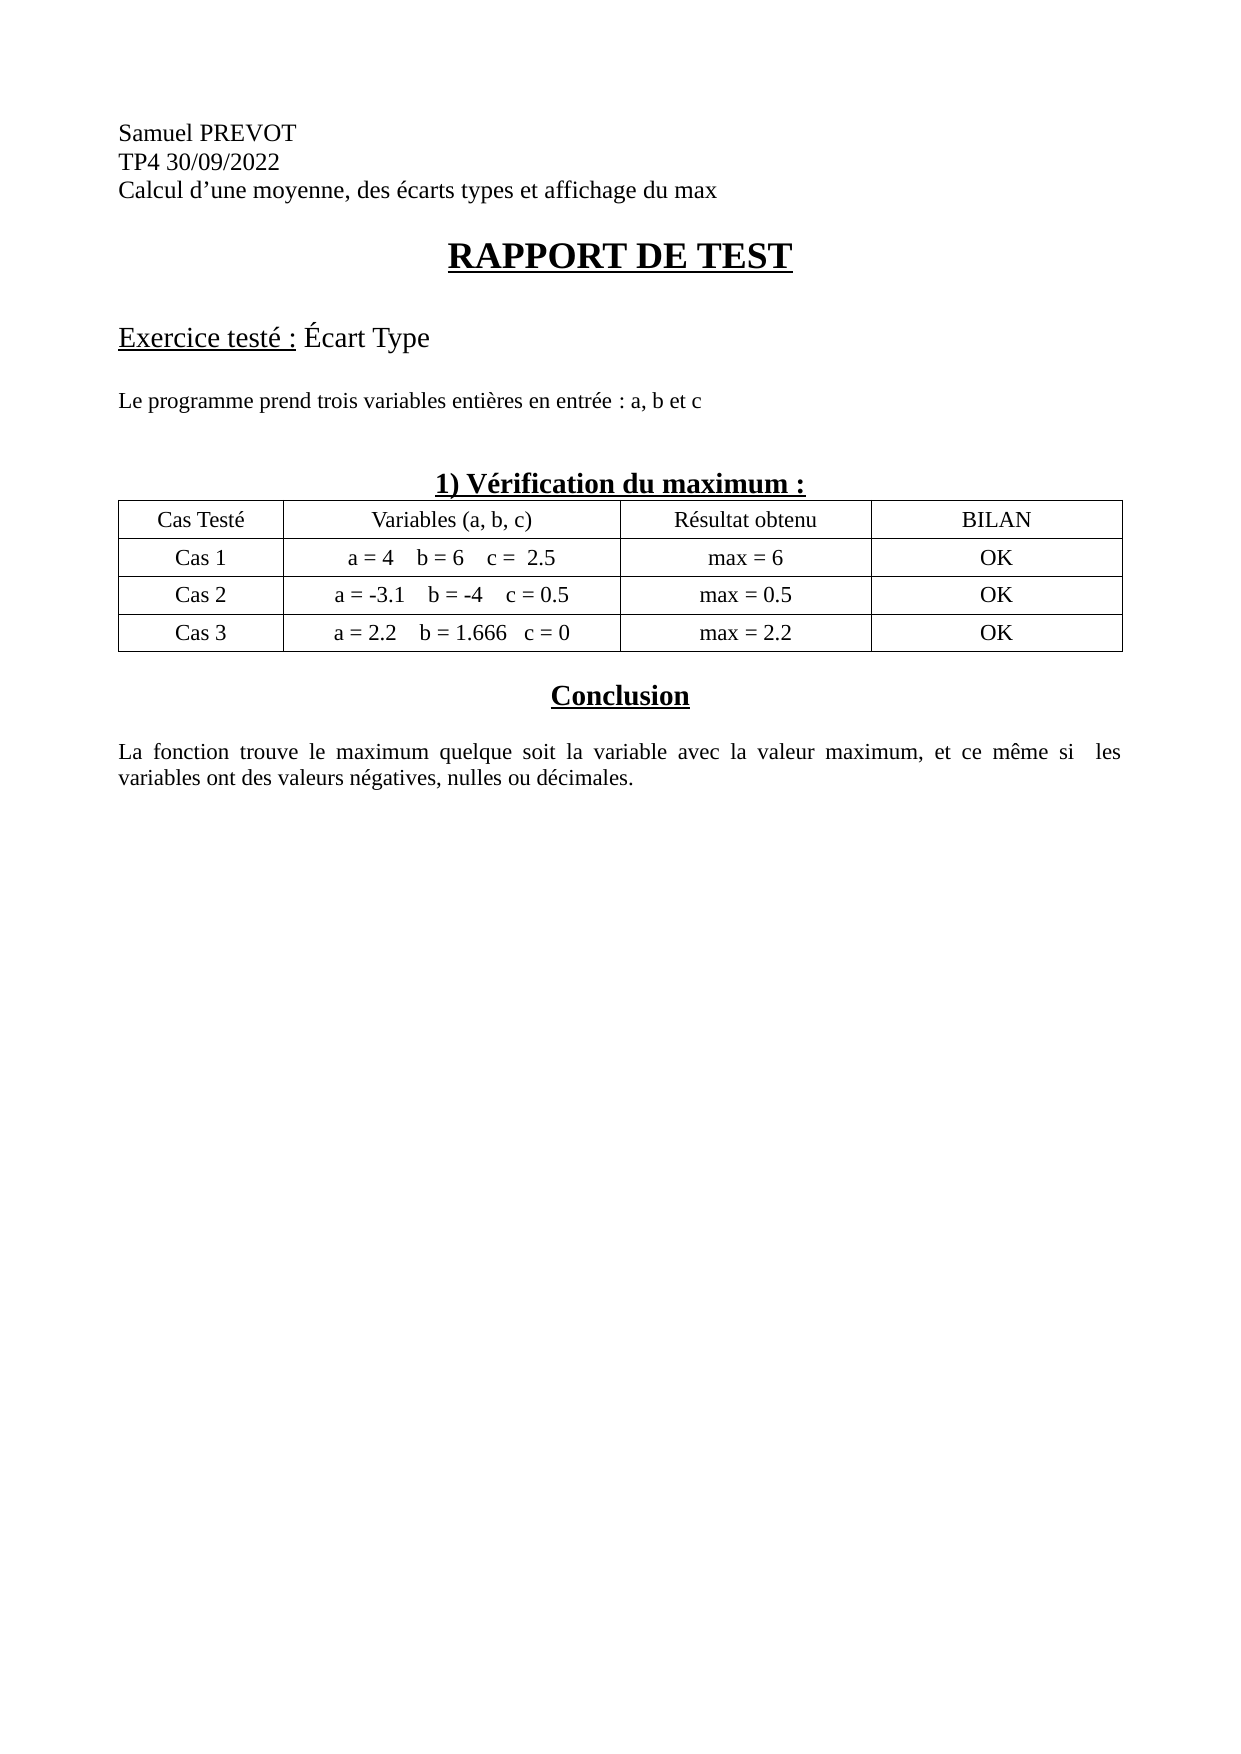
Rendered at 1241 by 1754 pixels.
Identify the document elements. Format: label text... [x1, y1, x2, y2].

table_cell a = 4 b = 6 c = 2.5 [284, 539, 620, 576]
table_cell OK [872, 539, 1122, 576]
table_cell max = 0.5 [621, 577, 871, 613]
table_cell OK [872, 577, 1122, 613]
text Conclusion [118, 678, 1122, 711]
table_cell OK [872, 615, 1122, 651]
text RAPPORT DE TEST [118, 234, 1122, 277]
table_cell max = 6 [621, 539, 871, 576]
table_header Variables (a, b, c) [284, 501, 620, 538]
table_cell a = 2.2 b = 1.666 c = 0 [284, 615, 620, 651]
text La fonction trouve le maximum quelque soit la variable avec la valeur maximum, et ce même si les variables ont des valeurs négatives, nulles ou décimales. [118, 738, 1122, 791]
table_header Cas Testé [119, 501, 283, 538]
table_cell Cas 1 [119, 539, 283, 576]
table_cell Cas 3 [119, 615, 283, 651]
table_header Résultat obtenu [621, 501, 871, 538]
text Le programme prend trois variables entières en entrée : a, b et c [118, 387, 1122, 413]
table_header BILAN [872, 501, 1122, 538]
text Exercice testé : Écart Type [118, 320, 1122, 354]
table_cell a = -3.1 b = -4 c = 0.5 [284, 577, 620, 613]
text 1) Vérification du maximum : [118, 466, 1122, 500]
table_cell max = 2.2 [621, 615, 871, 651]
table_cell Cas 2 [119, 577, 283, 613]
